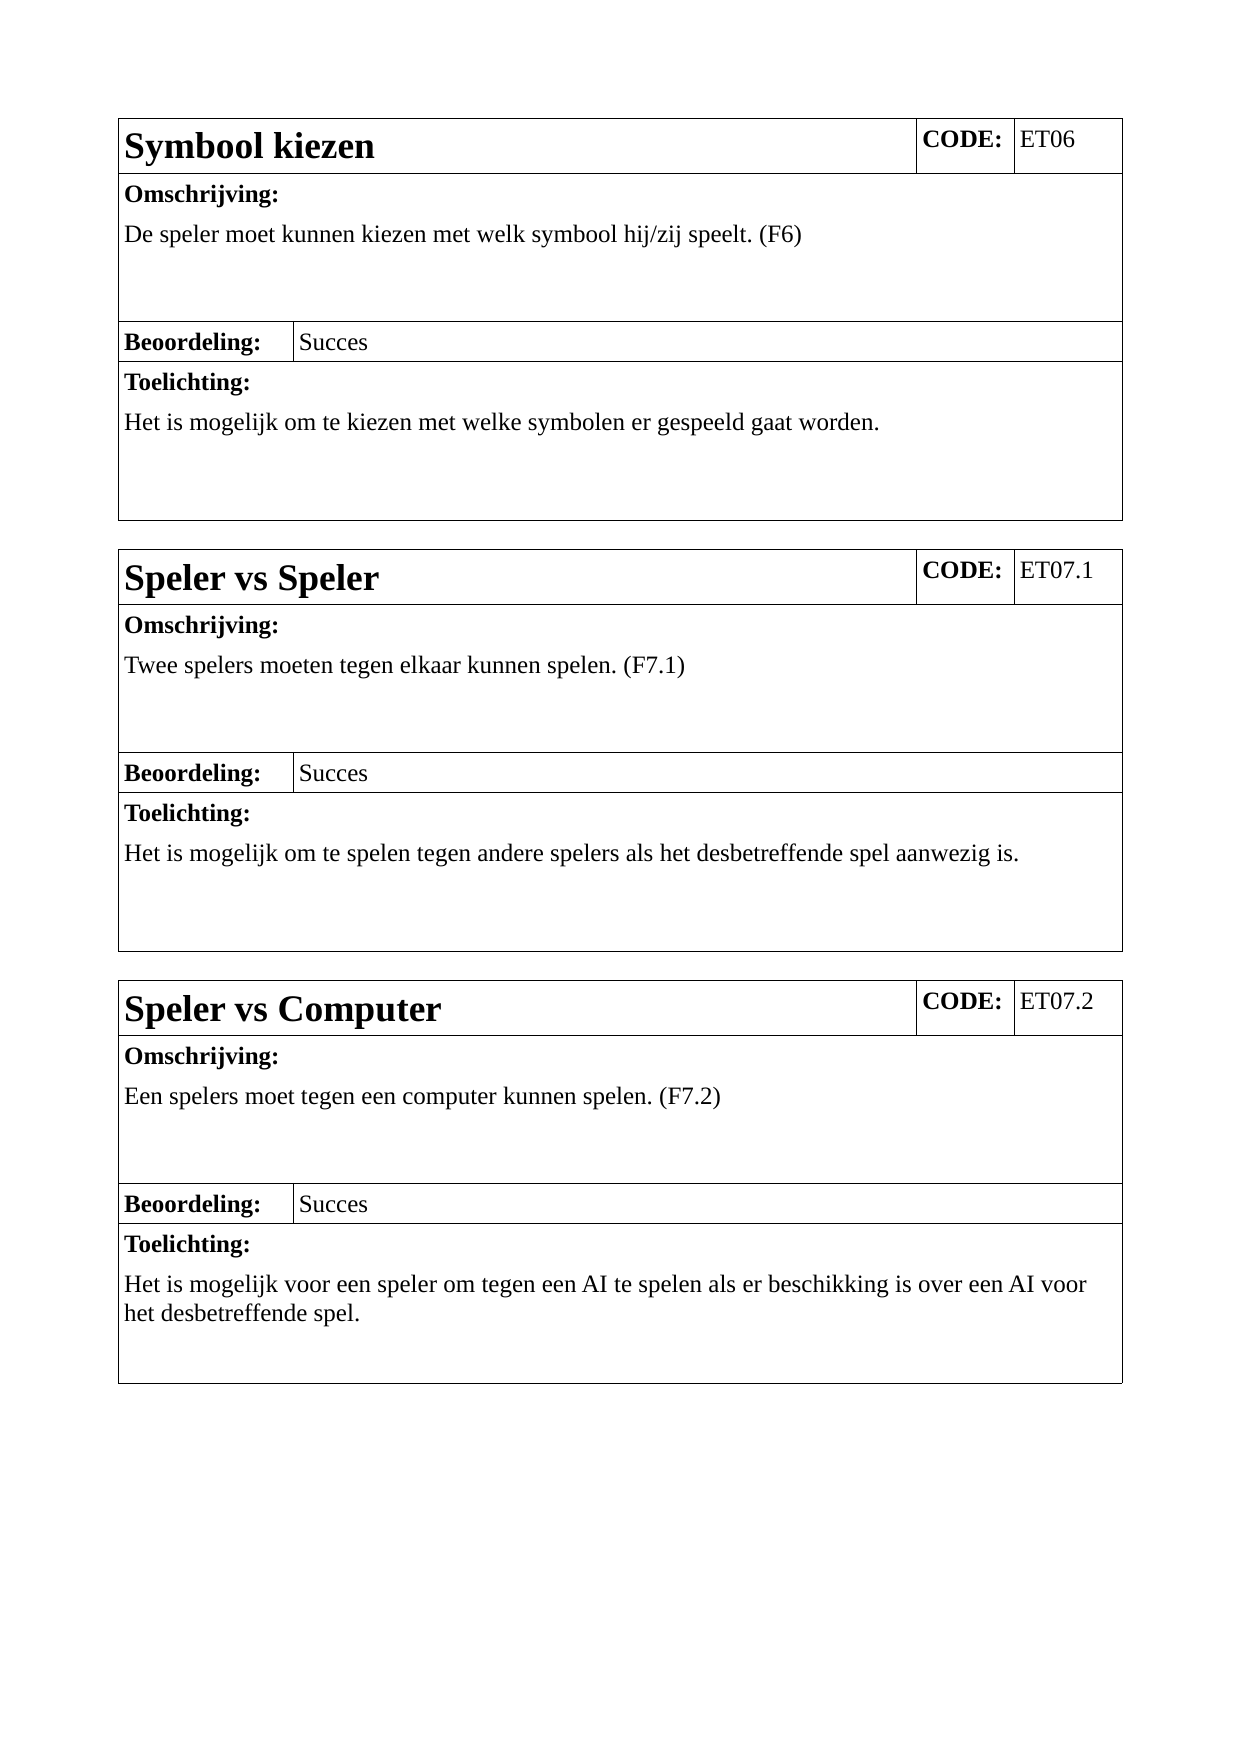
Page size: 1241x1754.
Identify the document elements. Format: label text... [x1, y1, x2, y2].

table_header CODE: [917, 981, 1014, 1035]
table_header Speler vs Speler [119, 550, 916, 604]
table_header ET06 [1015, 119, 1122, 173]
table_cell Omschrijving: [119, 605, 1122, 644]
table_cell Beoordeling: [119, 753, 293, 792]
table_header ET07.2 [1015, 981, 1122, 1035]
table_cell Succes [294, 322, 1122, 361]
table_cell Omschrijving: [119, 174, 1122, 213]
table_cell Succes [294, 753, 1122, 792]
table_cell Omschrijving: [119, 1036, 1122, 1075]
table_cell Twee spelers moeten tegen elkaar kunnen spelen. (F7.1) [119, 644, 1122, 752]
table_cell Succes [294, 1184, 1122, 1223]
table_cell Het is mogelijk om te kiezen met welke symbolen er gespeeld gaat worden. [119, 401, 1122, 520]
table_header Symbool kiezen [119, 119, 916, 173]
table_header CODE: [917, 550, 1014, 604]
table_cell Het is mogelijk voor een speler om tegen een AI te spelen als er beschikking is over een AI voor het desbetreffende spel. [119, 1264, 1122, 1382]
table_cell Een spelers moet tegen een computer kunnen spelen. (F7.2) [119, 1075, 1122, 1183]
table_cell Beoordeling: [119, 322, 293, 361]
table_header CODE: [917, 119, 1014, 173]
table_cell Beoordeling: [119, 1184, 293, 1223]
table_cell Toelichting: [119, 793, 1122, 832]
table_cell Het is mogelijk om te spelen tegen andere spelers als het desbetreffende spel aanwezig is. [119, 833, 1122, 951]
table_header ET07.1 [1015, 550, 1122, 604]
table_header Speler vs Computer [119, 981, 916, 1035]
table_cell Toelichting: [119, 1224, 1122, 1263]
table_cell Toelichting: [119, 362, 1122, 401]
table_cell De speler moet kunnen kiezen met welk symbool hij/zij speelt. (F6) [119, 213, 1122, 321]
